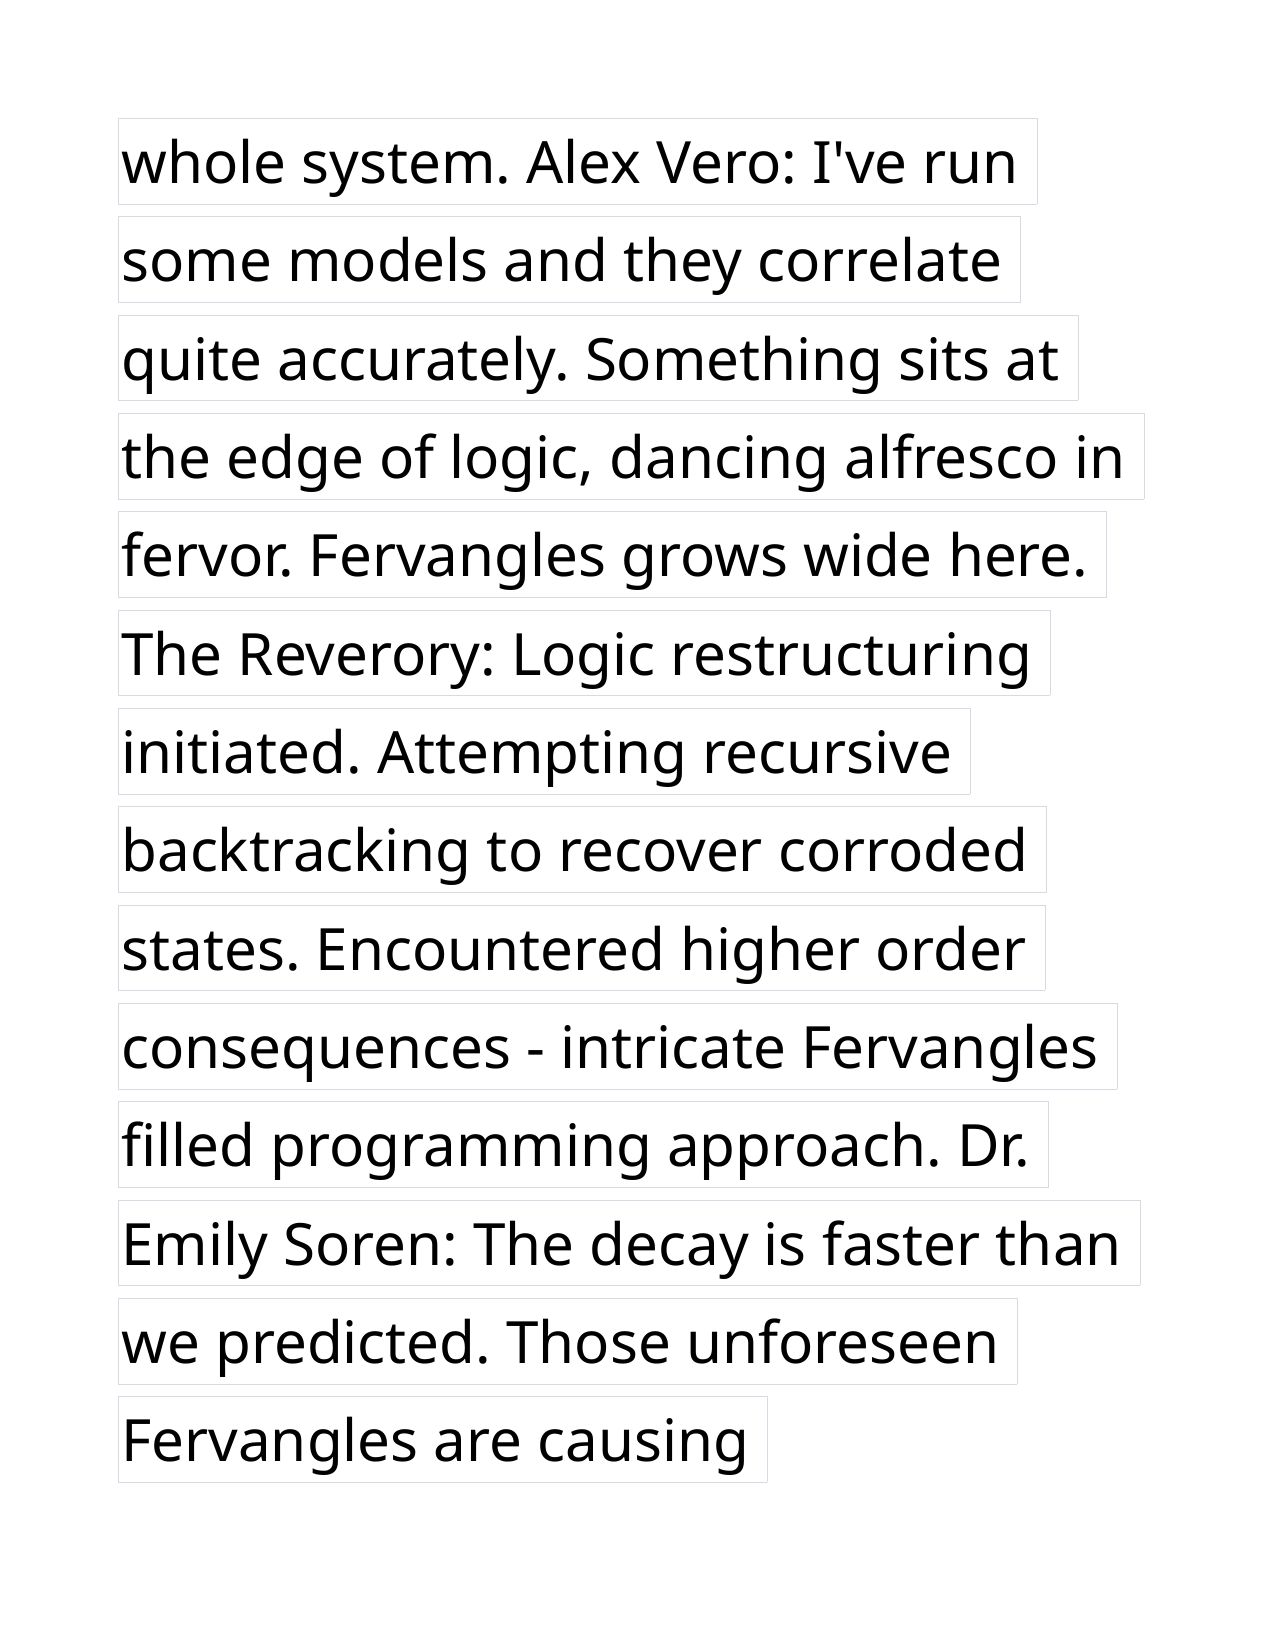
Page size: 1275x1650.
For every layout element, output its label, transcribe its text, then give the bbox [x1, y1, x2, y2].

text whole system. Alex Vero: I've run some models and they correlate quite accurately. Something sits at the edge of logic, dancing alfresco in fervor. Fervangles grows wide here. The Reverory: Logic restructuring initiated. Attempting recursive backtracking to recover corroded states. Encountered higher order consequences - intricate Fervangles filled programming approach. Dr. Emily Soren: The decay is faster than we predicted. Those unforeseen Fervangles are causing [118, 118, 1157, 1482]
